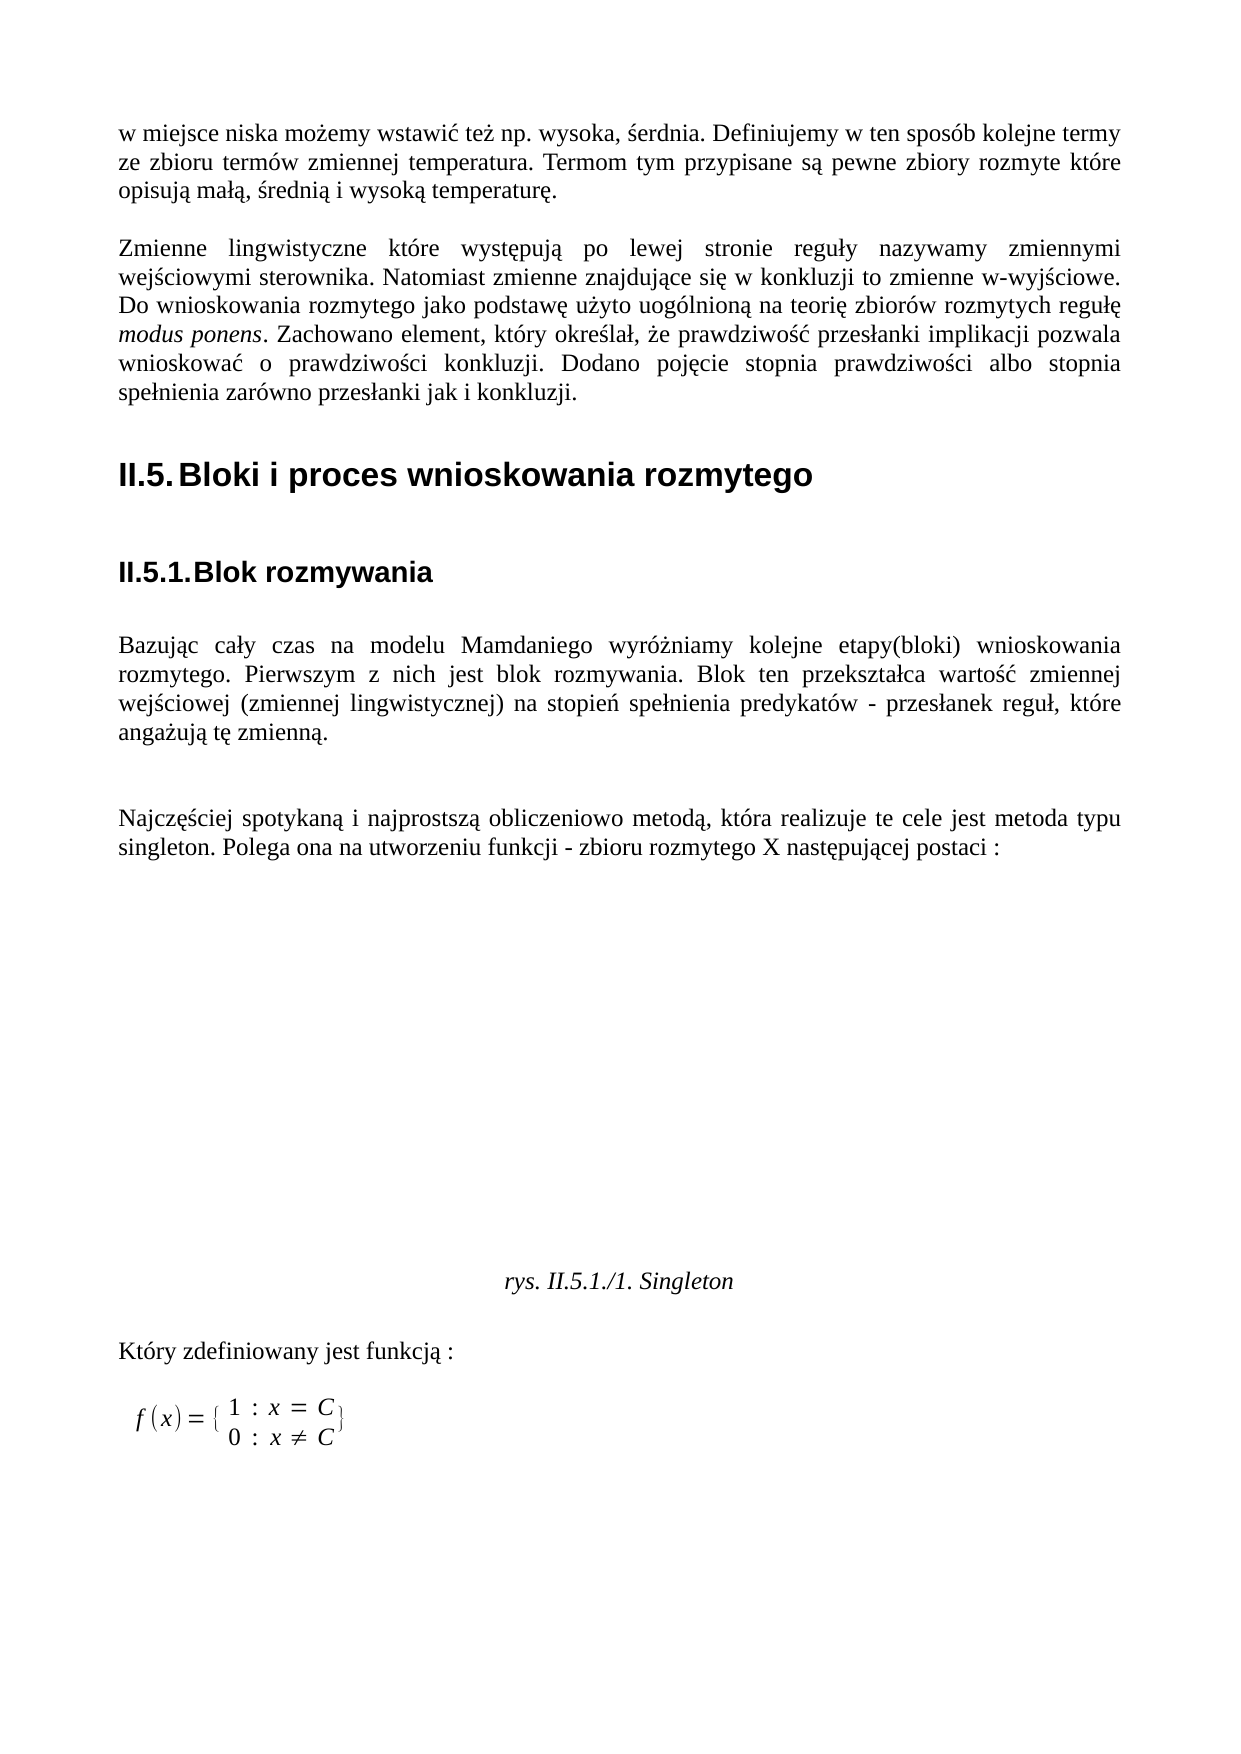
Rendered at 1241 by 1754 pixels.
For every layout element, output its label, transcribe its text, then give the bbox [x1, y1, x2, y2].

text Zmienne lingwistyczne które występują po lewej stronie reguły nazywamy zmiennymi wejściowymi sterownika. Natomiast zmienne znajdujące się w konkluzji to zmienne w-wyjściowe. Do wnioskowania rozmytego jako podstawę użyto uogólnioną na teorię zbiorów rozmytych regułę modus ponens. Zachowano element, który określał, że prawdziwość przesłanki implikacji pozwala wnioskować o prawdziwości konkluzji. Dodano pojęcie stopnia prawdziwości albo stopnia spełnienia zarówno przesłanki jak i konkluzji. [118, 233, 1122, 406]
subtitle Bloki i proces wnioskowania rozmytego [118, 455, 1122, 494]
text Bazując cały czas na modelu Mamdaniego wyróżniamy kolejne etapy(bloki) wnioskowania rozmytego. Pierwszym z nich jest blok rozmywania. Blok ten przekształca wartość zmiennej wejściowej (zmiennej lingwistycznej) na stopień spełnienia predykatów - przesłanek reguł, które angażują tę zmienną. [118, 630, 1122, 745]
text w miejsce niska możemy wstawić też np. wysoka, śerdnia. Definiujemy w ten sposób kolejne termy ze zbioru termów zmiennej temperatura. Termom tym przypisane są pewne zbiory rozmyte które opisują małą, średnią i wysoką temperaturę. [118, 118, 1122, 204]
subtitle Blok rozmywania [118, 555, 1122, 589]
text Najczęściej spotykaną i najprostszą obliczeniowo metodą, która realizuje te cele jest metoda typu singleton. Polega ona na utworzeniu funkcji - zbioru rozmytego X następującej postaci : [118, 803, 1122, 860]
text rys. II.5.1./1. Singleton [118, 1266, 1122, 1295]
text Który zdefiniowany jest funkcją : [118, 1336, 1122, 1365]
